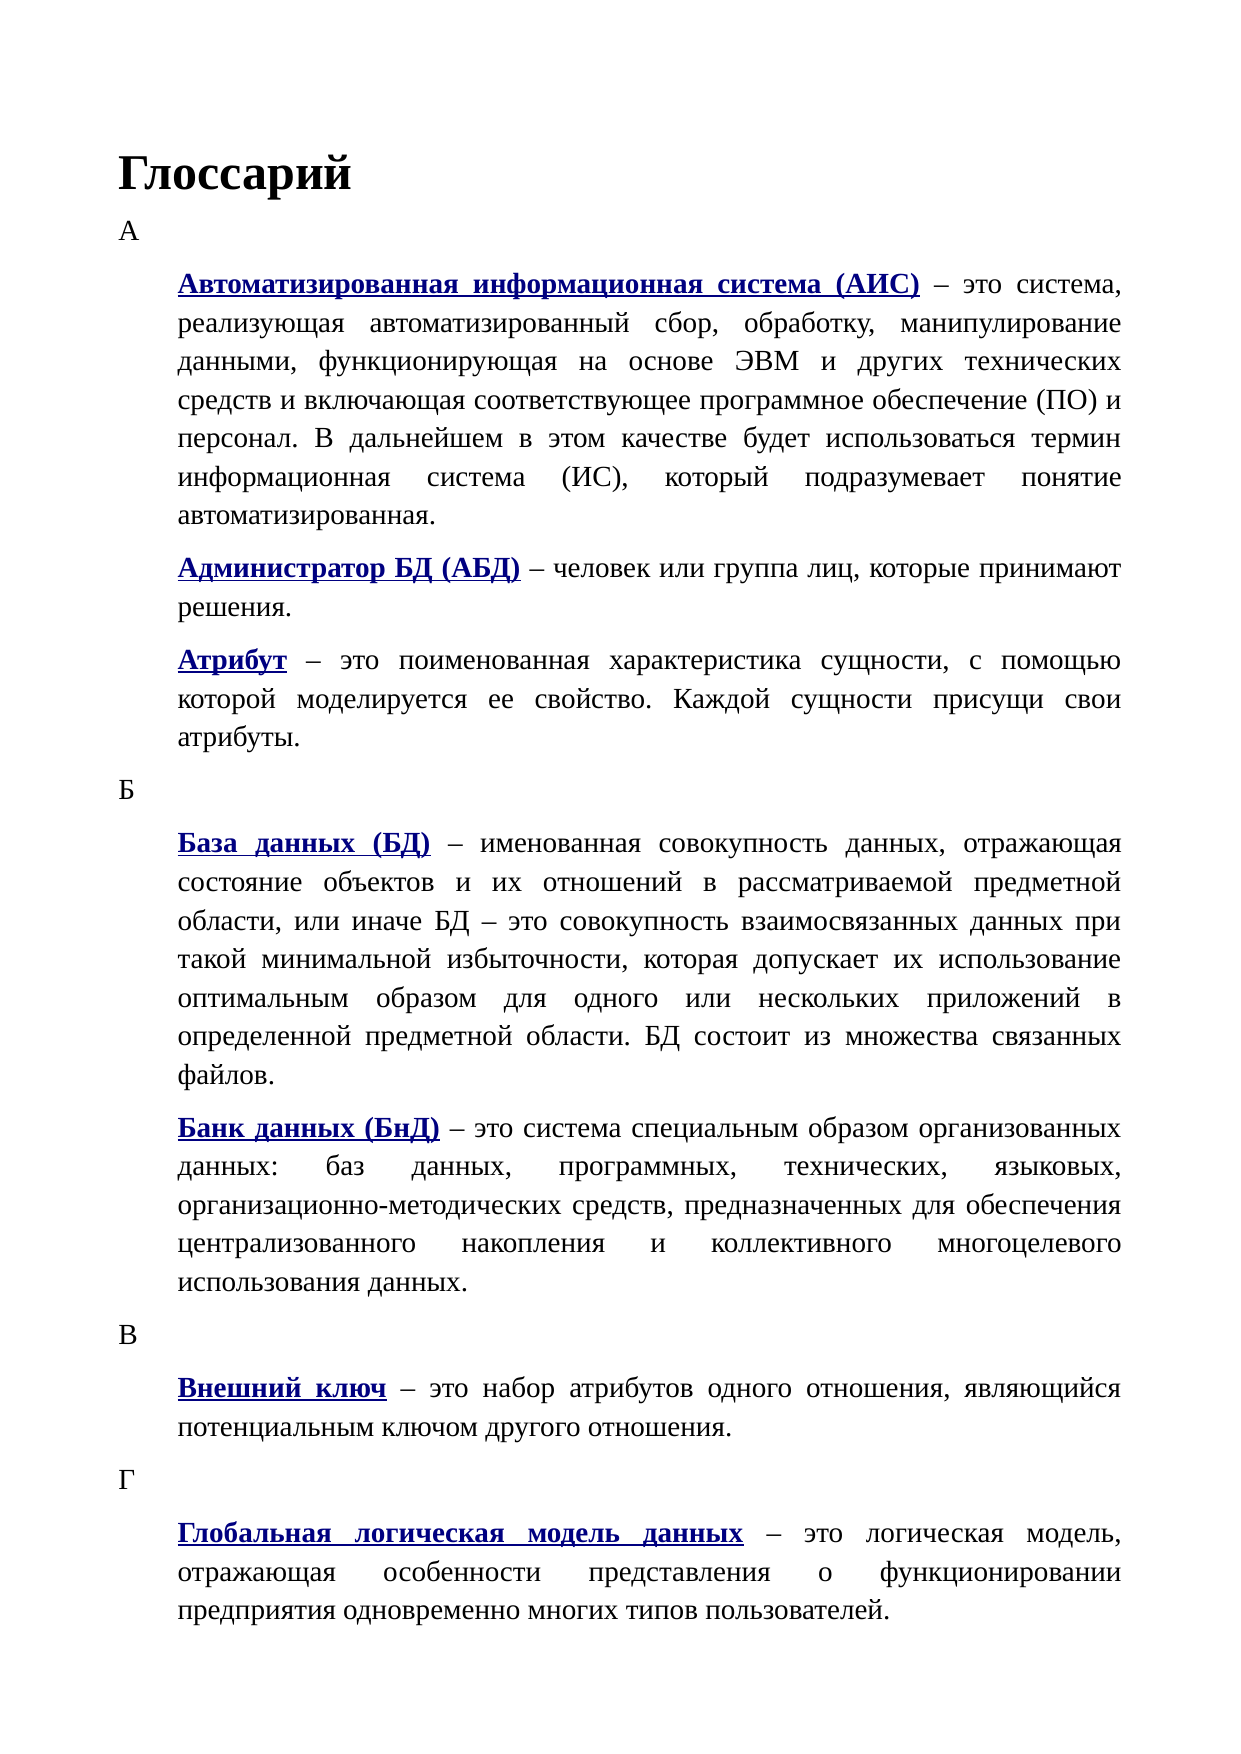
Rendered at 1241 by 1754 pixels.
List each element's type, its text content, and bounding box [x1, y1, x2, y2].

text База данных (БД) – именованная совокупность данных, отражающая состояние объектов и их отношений в рассматриваемой предметной области, или иначе БД – это совокупность взаимосвязанных данных при такой минимальной избыточности, которая допускает их использование оптимальным образом для одного или нескольких приложений в определенной предметной области. БД состоит из множества связанных файлов. [177, 826, 1122, 1090]
text В [118, 1317, 1122, 1351]
text Внешний ключ – это набор атрибутов одного отношения, являющийся потенциальным ключом другого отношения. [177, 1370, 1122, 1442]
text А [118, 213, 1122, 247]
subtitle Глоссарий [118, 143, 1122, 201]
text Б [118, 772, 1122, 806]
text Автоматизированная информационная система (АИС) – это система, реализующая автоматизированный сбор, обработку, манипулирование данными, функционирующая на основе ЭВМ и других технических средств и включающая соответствующее программное обеспечение (ПО) и персонал. В дальнейшем в этом качестве будет использоваться термин информационная система (ИС), который подразумевает понятие автоматизированная. [177, 266, 1122, 531]
text Банк данных (БнД) – это система специальным образом организованных данных: баз данных, программных, технических, языковых, организационно-методических средств, предназначенных для обеспечения централизованного накопления и коллективного многоцелевого использования данных. [177, 1110, 1122, 1298]
text Глобальная логическая модель данных – это логическая модель, отражающая особенности представления о функционировании предприятия одновременно многих типов пользователей. [177, 1515, 1122, 1626]
text Атрибут – это поименованная характеристика сущности, с помощью которой моделируется ее свойство. Каждой сущности присущи свои атрибуты. [177, 642, 1122, 753]
text Г [118, 1462, 1122, 1496]
text Администратор БД (АБД) – человек или группа лиц, которые принимают решения. [177, 551, 1122, 623]
